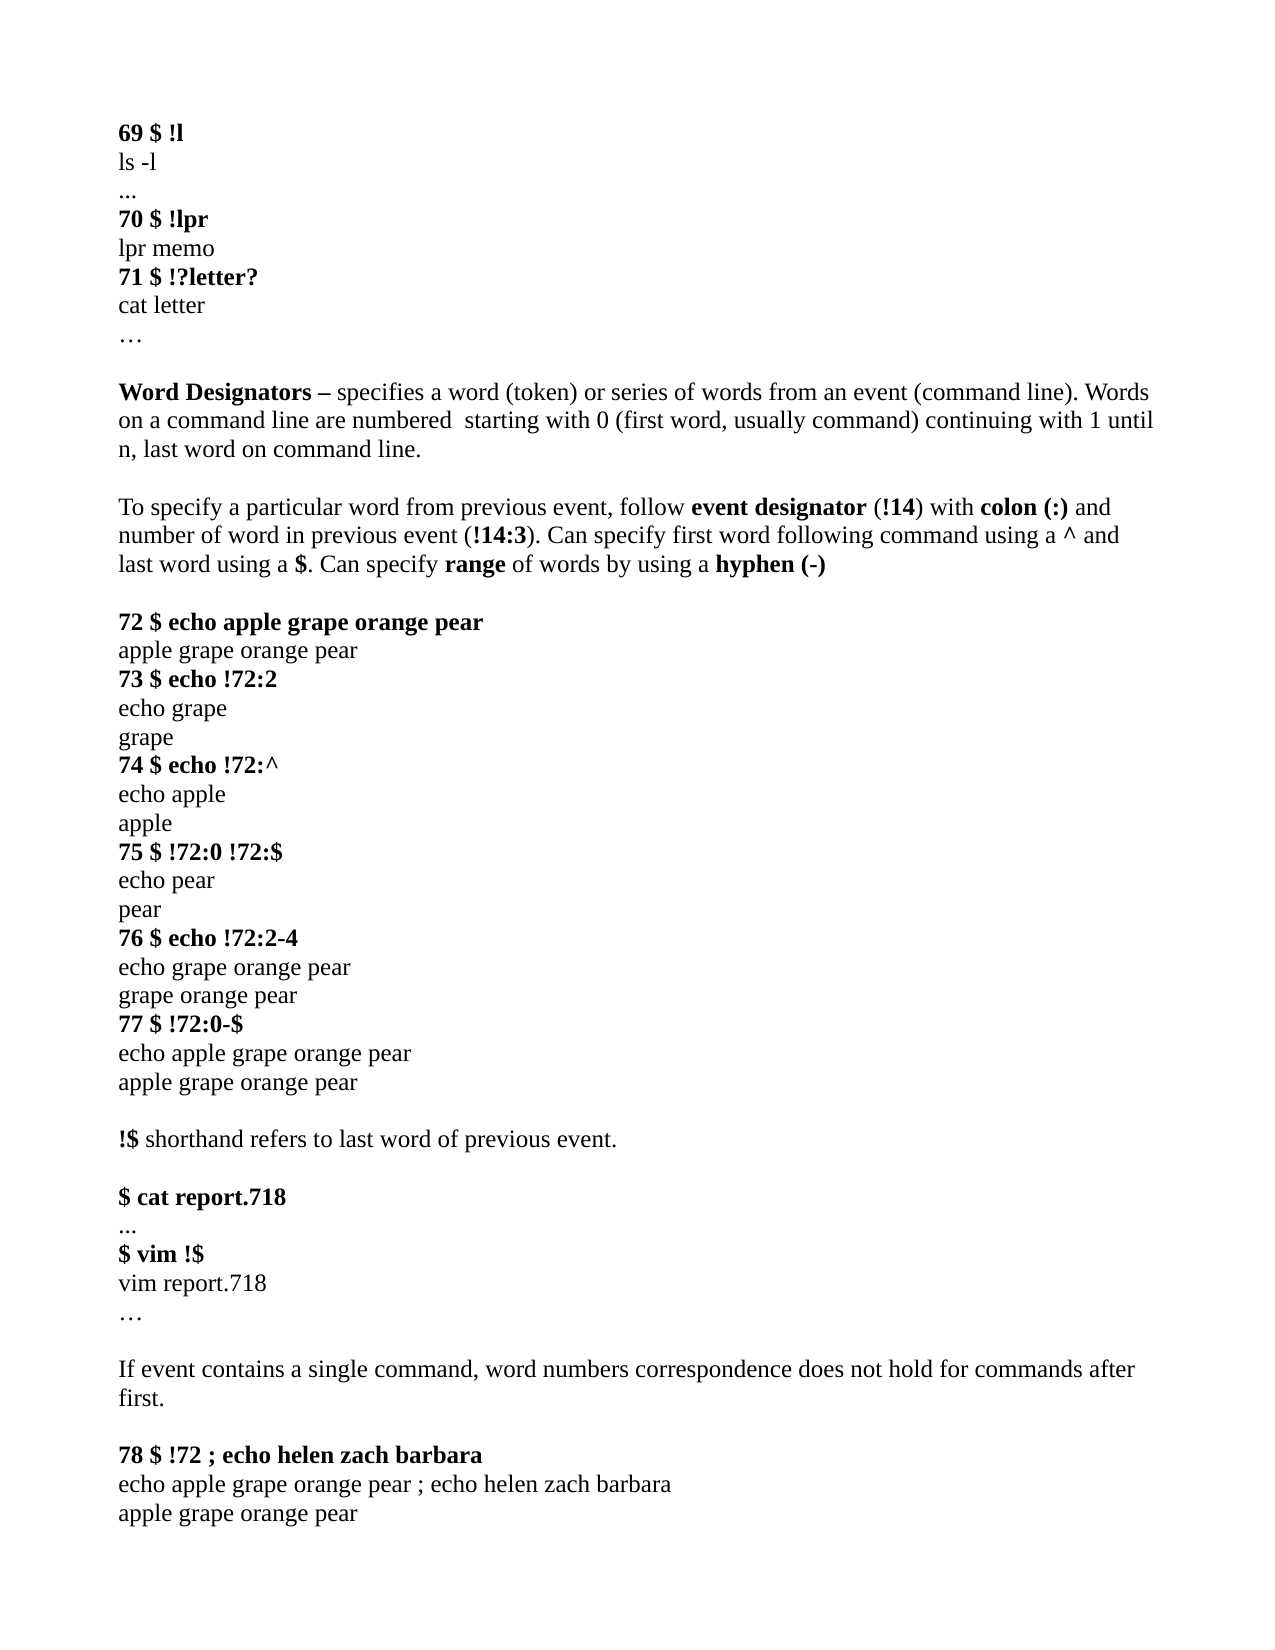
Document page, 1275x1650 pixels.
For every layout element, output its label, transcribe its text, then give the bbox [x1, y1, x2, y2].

text … [118, 319, 1157, 348]
text ... [118, 1211, 1157, 1239]
text 75 $ !72:0 !72:$ [118, 837, 1157, 866]
text 71 $ !?letter? [118, 262, 1157, 291]
text 74 $ echo !72:^ [118, 751, 1157, 779]
text echo apple [118, 779, 1157, 808]
text apple grape orange pear [118, 636, 1157, 664]
text vim report.718 [118, 1268, 1157, 1297]
text apple [118, 808, 1157, 837]
text … [118, 1297, 1157, 1326]
text echo pear [118, 866, 1157, 894]
text 76 $ echo !72:2-4 [118, 923, 1157, 952]
text echo apple grape orange pear [118, 1038, 1157, 1067]
text apple grape orange pear [118, 1498, 1157, 1527]
text $ vim !$ [118, 1239, 1157, 1268]
text 69 $ !l [118, 118, 1157, 147]
text grape orange pear [118, 981, 1157, 1009]
text apple grape orange pear [118, 1067, 1157, 1096]
text $ cat report.718 [118, 1182, 1157, 1211]
text grape [118, 722, 1157, 751]
text lpr memo [118, 233, 1157, 262]
text 70 $ !lpr [118, 204, 1157, 233]
text 73 $ echo !72:2 [118, 664, 1157, 693]
text !$ shorthand refers to last word of previous event. [118, 1124, 1157, 1153]
text To specify a particular word from previous event, follow event designator (!14) with colon (:) and number of word in previous event (!14:3). Can specify first word following command using a ^ and last word using a $. Can specify range of words by using a hyphen (-) [118, 492, 1157, 578]
text ... [118, 176, 1157, 204]
text ls -l [118, 147, 1157, 176]
text echo grape orange pear [118, 952, 1157, 981]
text 78 $ !72 ; echo helen zach barbara [118, 1441, 1157, 1469]
text If event contains a single command, word numbers correspondence does not hold for commands after first. [118, 1354, 1157, 1412]
text echo grape [118, 693, 1157, 722]
text pear [118, 894, 1157, 923]
text cat letter [118, 291, 1157, 319]
text 72 $ echo apple grape orange pear [118, 607, 1157, 636]
text Word Designators – specifies a word (token) or series of words from an event (command line). Words on a command line are numbered starting with 0 (first word, usually command) continuing with 1 until n, last word on command line. [118, 377, 1157, 463]
text 77 $ !72:0-$ [118, 1009, 1157, 1038]
text echo apple grape orange pear ; echo helen zach barbara [118, 1469, 1157, 1498]
